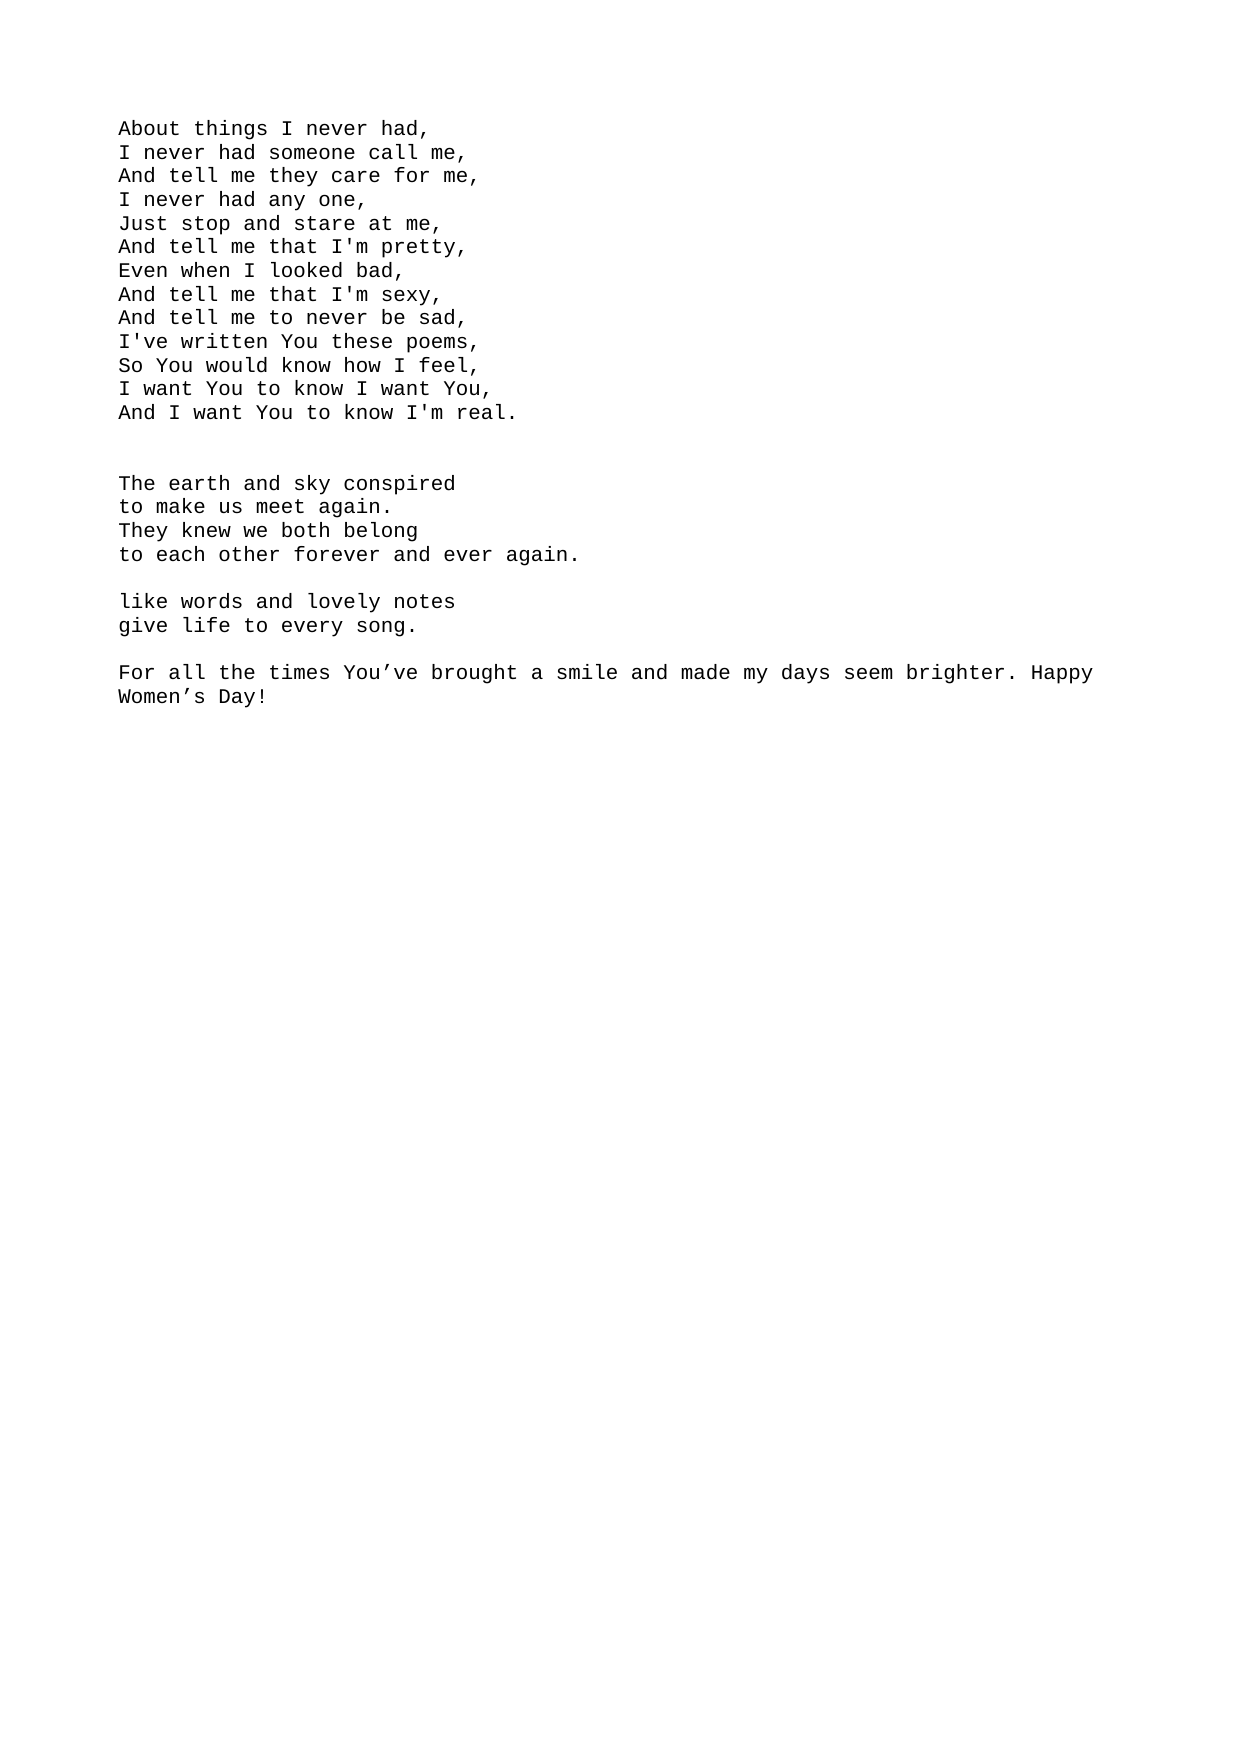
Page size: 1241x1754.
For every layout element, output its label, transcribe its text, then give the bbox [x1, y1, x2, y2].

text I never had someone call me, [118, 142, 1122, 165]
text And tell me they care for me, [118, 165, 1122, 189]
text So You would know how I feel, [118, 354, 1122, 378]
text like words and lovely notes [118, 591, 1122, 615]
text to make us meet again. [118, 496, 1122, 520]
text They knew we both belong [118, 520, 1122, 544]
text give life to every song. [118, 615, 1122, 638]
text Even when I looked bad, [118, 260, 1122, 284]
text I never had any one, [118, 189, 1122, 213]
text Just stop and stare at me, [118, 213, 1122, 236]
text For all the times You’ve brought a smile and made my days seem brighter. Happy Women’s Day! [118, 662, 1122, 709]
text And tell me that I'm pretty, [118, 236, 1122, 260]
text And tell me that I'm sexy, [118, 284, 1122, 307]
text And tell me to never be sad, [118, 307, 1122, 331]
text I want You to know I want You, [118, 378, 1122, 402]
text The earth and sky conspired [118, 473, 1122, 496]
text And I want You to know I'm real. [118, 402, 1122, 426]
text to each other forever and ever again. [118, 544, 1122, 567]
text About things I never had, [118, 118, 1122, 142]
text I've written You these poems, [118, 331, 1122, 354]
